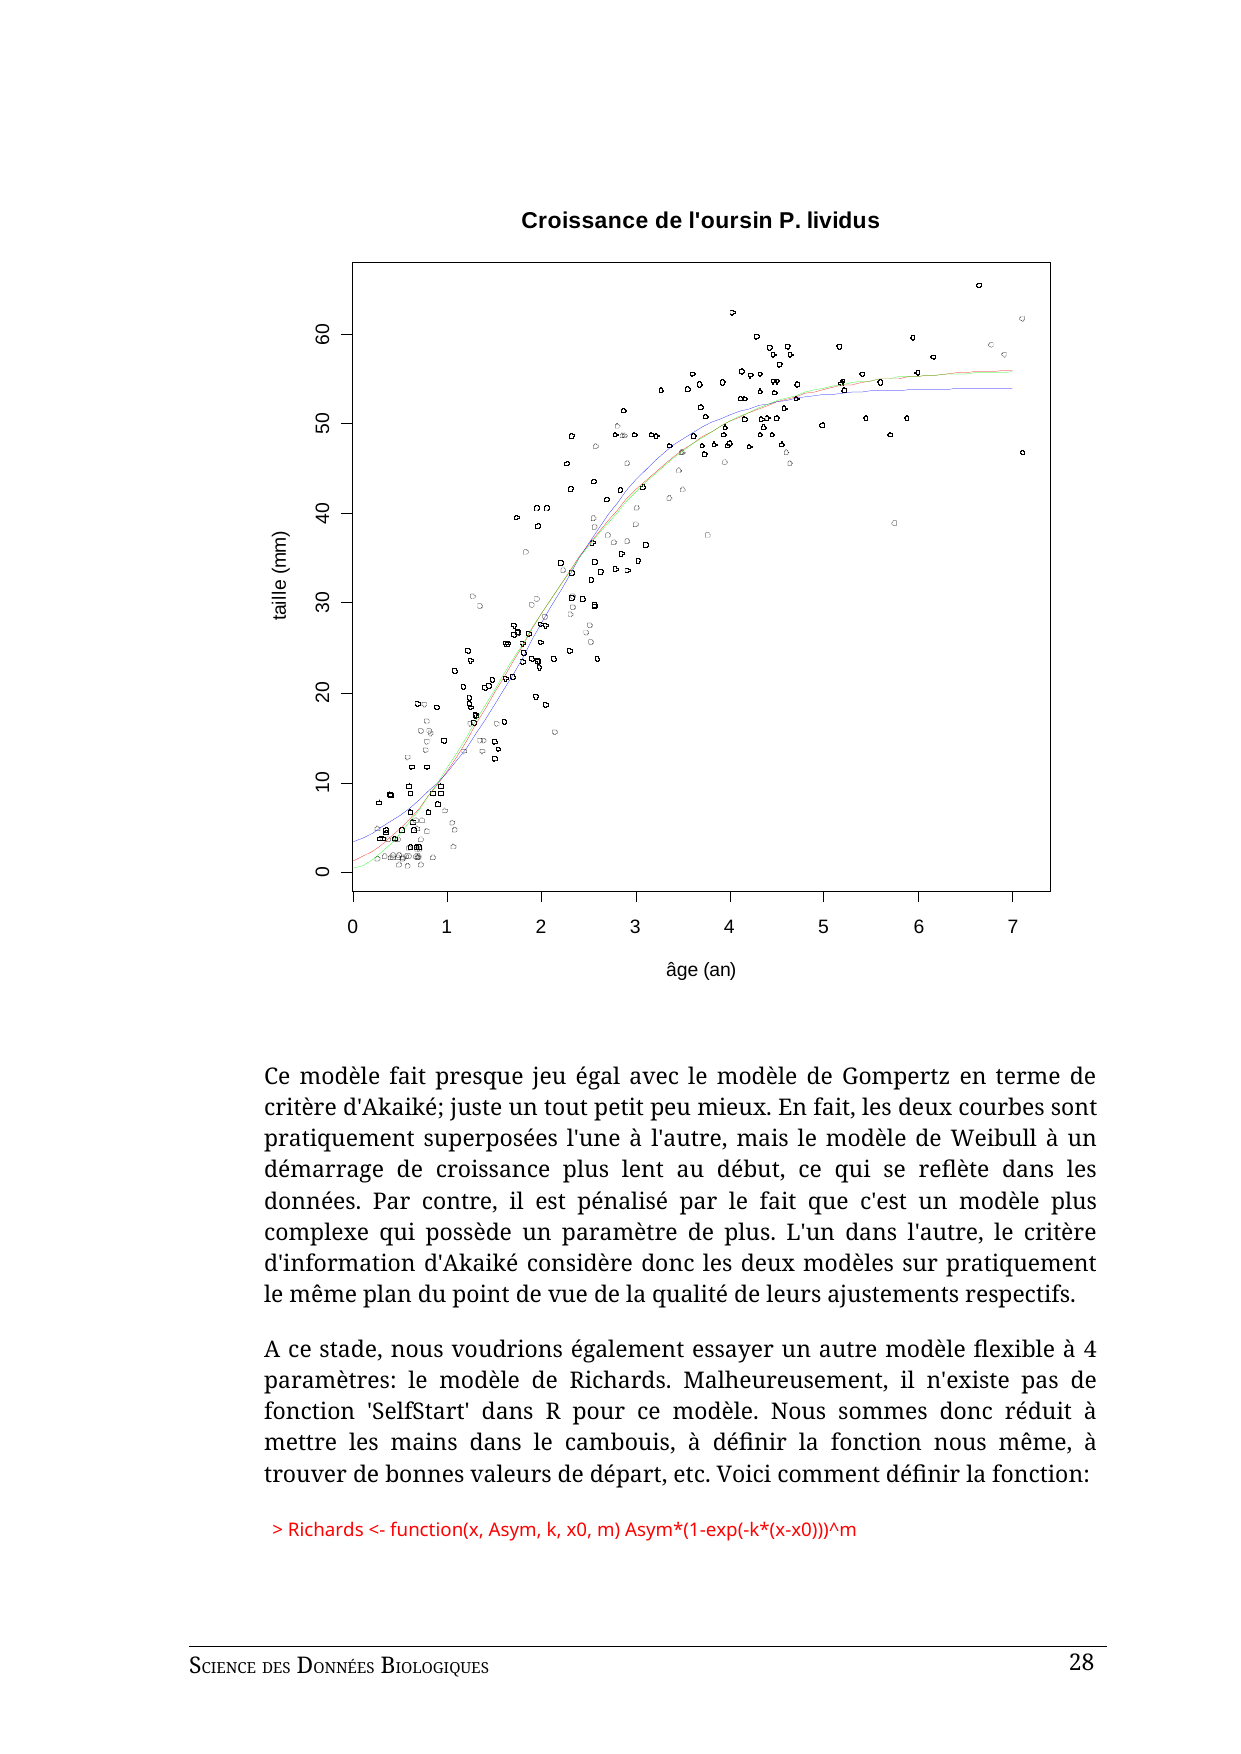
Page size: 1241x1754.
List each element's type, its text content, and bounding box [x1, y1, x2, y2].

text A ce stade, nous voudrions également essayer un autre modèle flexible à 4 paramètres: le modèle de Richards. Malheureusement, il n'existe pas de fonction 'SelfStart' dans R pour ce modèle. Nous sommes donc réduit à mettre les mains dans le cambouis, à définir la fonction nous même, à trouver de bonnes valeurs de départ, etc. Voici comment définir la fonction: [264, 1332, 1098, 1489]
text > Richards <- function(x, Asym, k, x0, m) Asym*(1-exp(-k*(x-x0)))^m [266, 1512, 1098, 1543]
text Ce modèle fait presque jeu égal avec le modèle de Gompertz en terme de critère d'Akaiké; juste un tout petit peu mieux. En fait, les deux courbes sont pratiquement superposées l'une à l'autre, mais le modèle de Weibull à un démarrage de croissance plus lent au début, ce qui se reflète dans les données. Par contre, il est pénalisé par le fait que c'est un modèle plus complexe qui possède un paramètre de plus. L'un dans l'autre, le critère d'information d'Akaiké considère donc les deux modèles sur pratiquement le même plan du point de vue de la qualité de leurs ajustements respectifs. [264, 1059, 1098, 1309]
